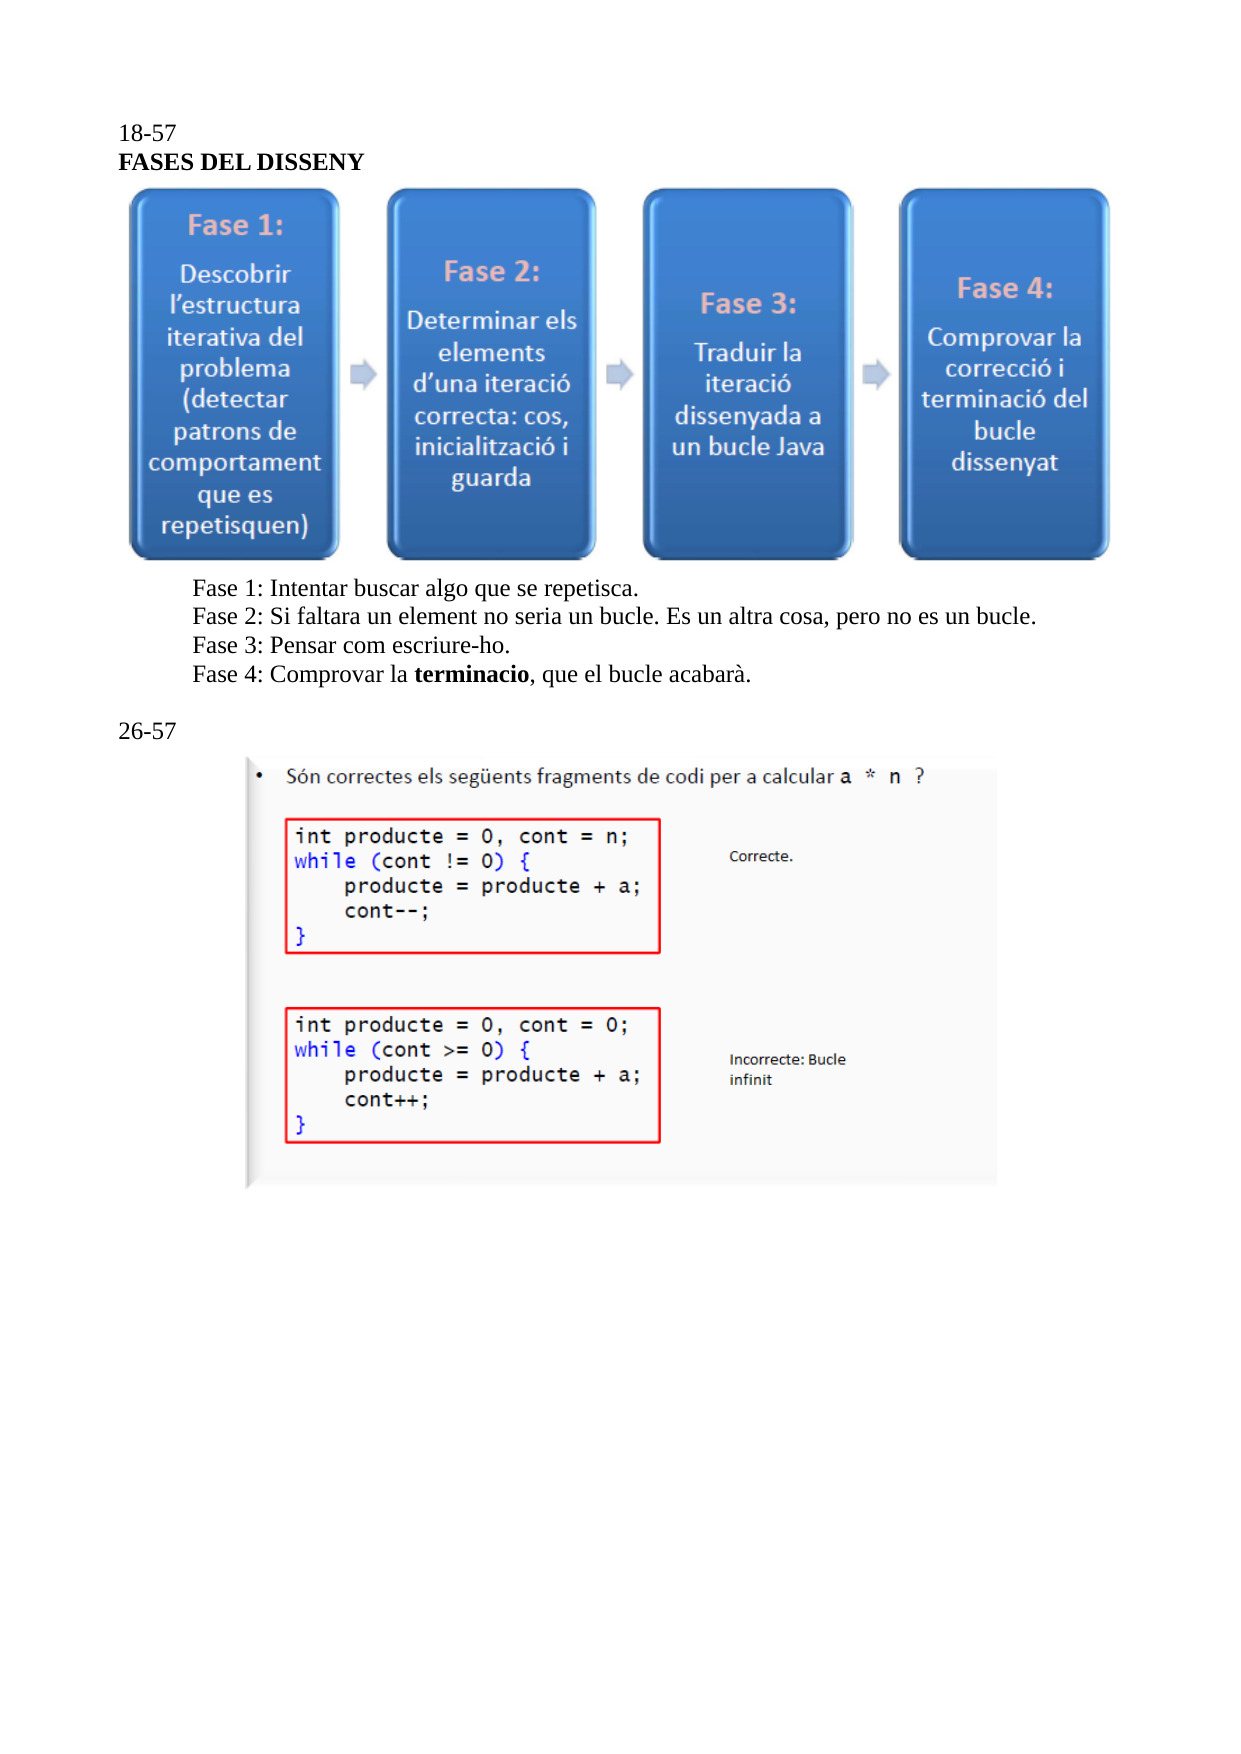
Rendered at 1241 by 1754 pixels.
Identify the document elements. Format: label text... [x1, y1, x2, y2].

text 26-57 [118, 716, 1122, 745]
text 18-57 [118, 118, 1122, 147]
picture [118, 175, 1123, 573]
text FASES DEL DISSENY [118, 147, 1122, 175]
text Fase 1: Intentar buscar algo que se repetisca. [118, 573, 1122, 601]
text Fase 2: Si faltara un element no seria un bucle. Es un altra cosa, pero no es un bucle. [118, 601, 1122, 630]
text Fase 3: Pensar com escriure-ho. [118, 630, 1122, 659]
text Fase 4: Comprovar la terminacio, que el bucle acabarà. [118, 659, 1122, 688]
